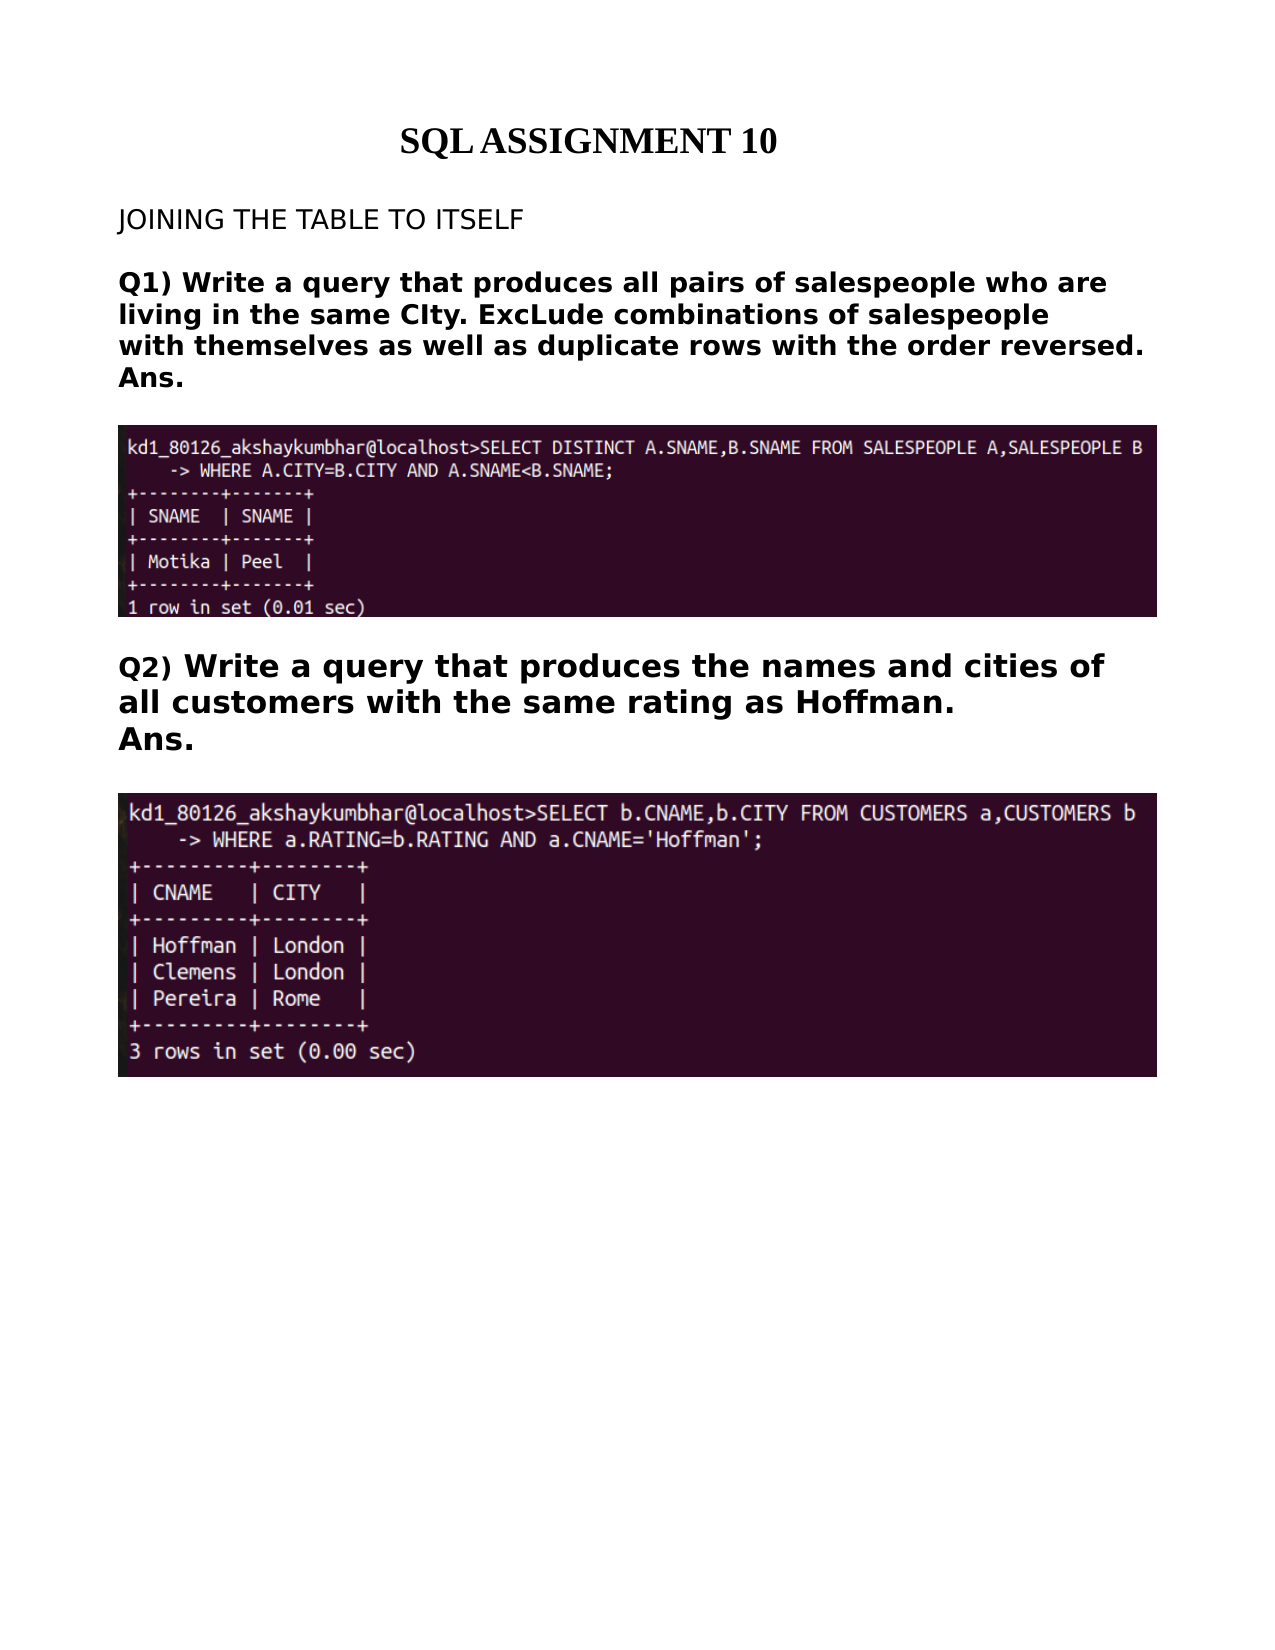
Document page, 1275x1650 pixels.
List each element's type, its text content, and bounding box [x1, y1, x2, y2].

picture [118, 425, 1157, 617]
text Q1) Write a query that produces all pairs of salespeople who are living in the same CIty. ExcLude combinations of salespeople [118, 267, 1157, 331]
text JOINING THE TABLE TO ITSELF [118, 204, 1157, 236]
text with themselves as well as duplicate rows with the order reversed. [118, 331, 1157, 362]
text Ans. [118, 362, 1157, 394]
text SQL ASSIGNMENT 10 [118, 118, 1157, 161]
text Q2) Write a query that produces the names and cities of all customers with the same rating as Hoffman. [118, 648, 1157, 721]
picture [118, 793, 1157, 1077]
text Ans. [118, 721, 1157, 757]
